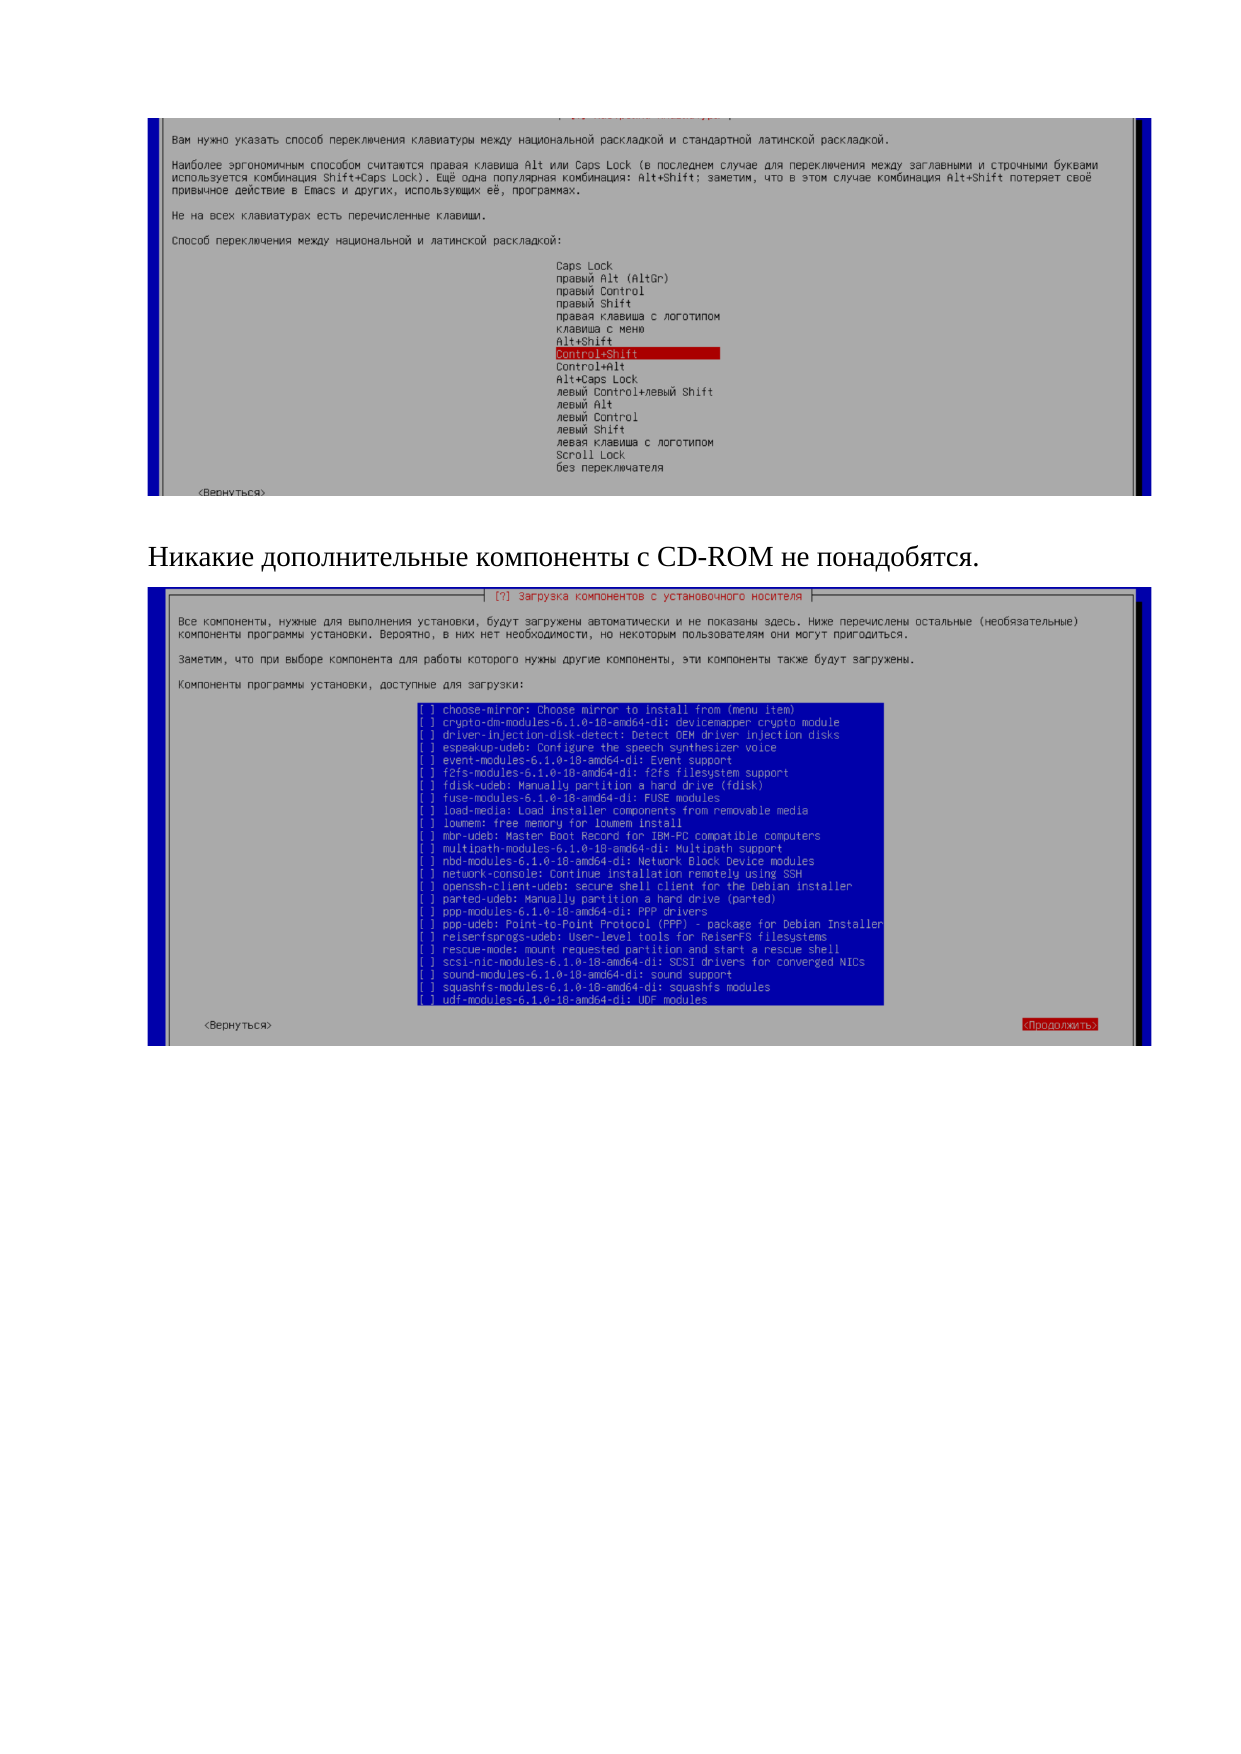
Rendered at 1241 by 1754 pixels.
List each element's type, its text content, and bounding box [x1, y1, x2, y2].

picture [147, 118, 1152, 496]
text Никакие дополнительные компоненты с CD-ROM не понадобятся. [148, 539, 1152, 573]
picture [147, 587, 1152, 1046]
